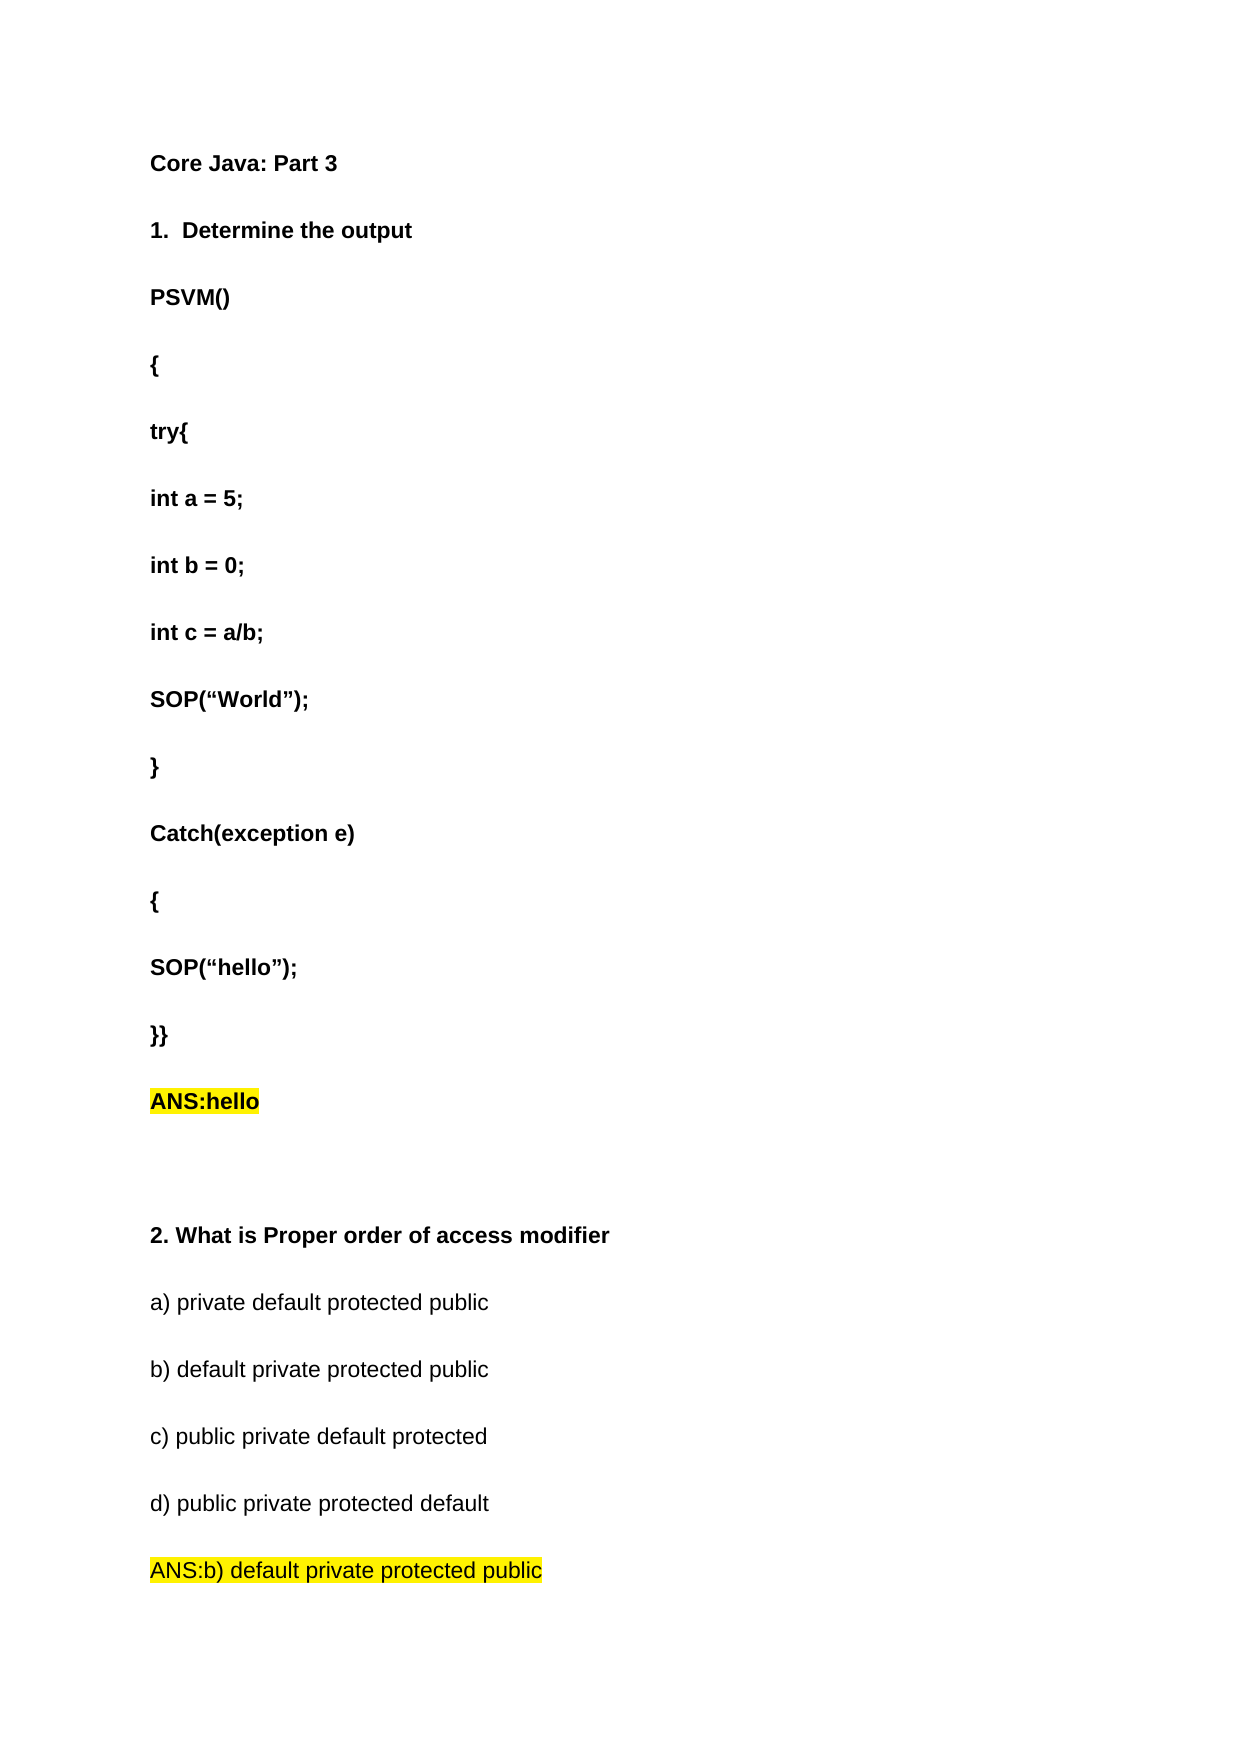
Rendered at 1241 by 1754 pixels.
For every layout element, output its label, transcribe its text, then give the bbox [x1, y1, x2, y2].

text Core Java: Part 3 [150, 150, 1090, 176]
text int a = 5; [150, 485, 1090, 511]
text } [150, 753, 1090, 779]
text ANS:b) default private protected public [150, 1557, 1090, 1583]
text c) public private default protected [150, 1423, 1090, 1449]
text Catch(exception e) [150, 820, 1090, 846]
text SOP(“World”); [150, 686, 1090, 712]
text 1. Determine the output [150, 217, 1090, 243]
text { [150, 351, 1090, 377]
text try{ [150, 418, 1090, 444]
text 2. What is Proper order of access modifier [150, 1222, 1090, 1248]
text b) default private protected public [150, 1356, 1090, 1382]
text PSVM() [150, 284, 1090, 310]
text d) public private protected default [150, 1489, 1090, 1516]
text a) private default protected public [150, 1289, 1090, 1315]
text ANS:hello [150, 1088, 1090, 1114]
text { [150, 887, 1090, 913]
text }} [150, 1021, 1090, 1047]
text int b = 0; [150, 552, 1090, 578]
text SOP(“hello”); [150, 954, 1090, 980]
text int c = a/b; [150, 619, 1090, 645]
